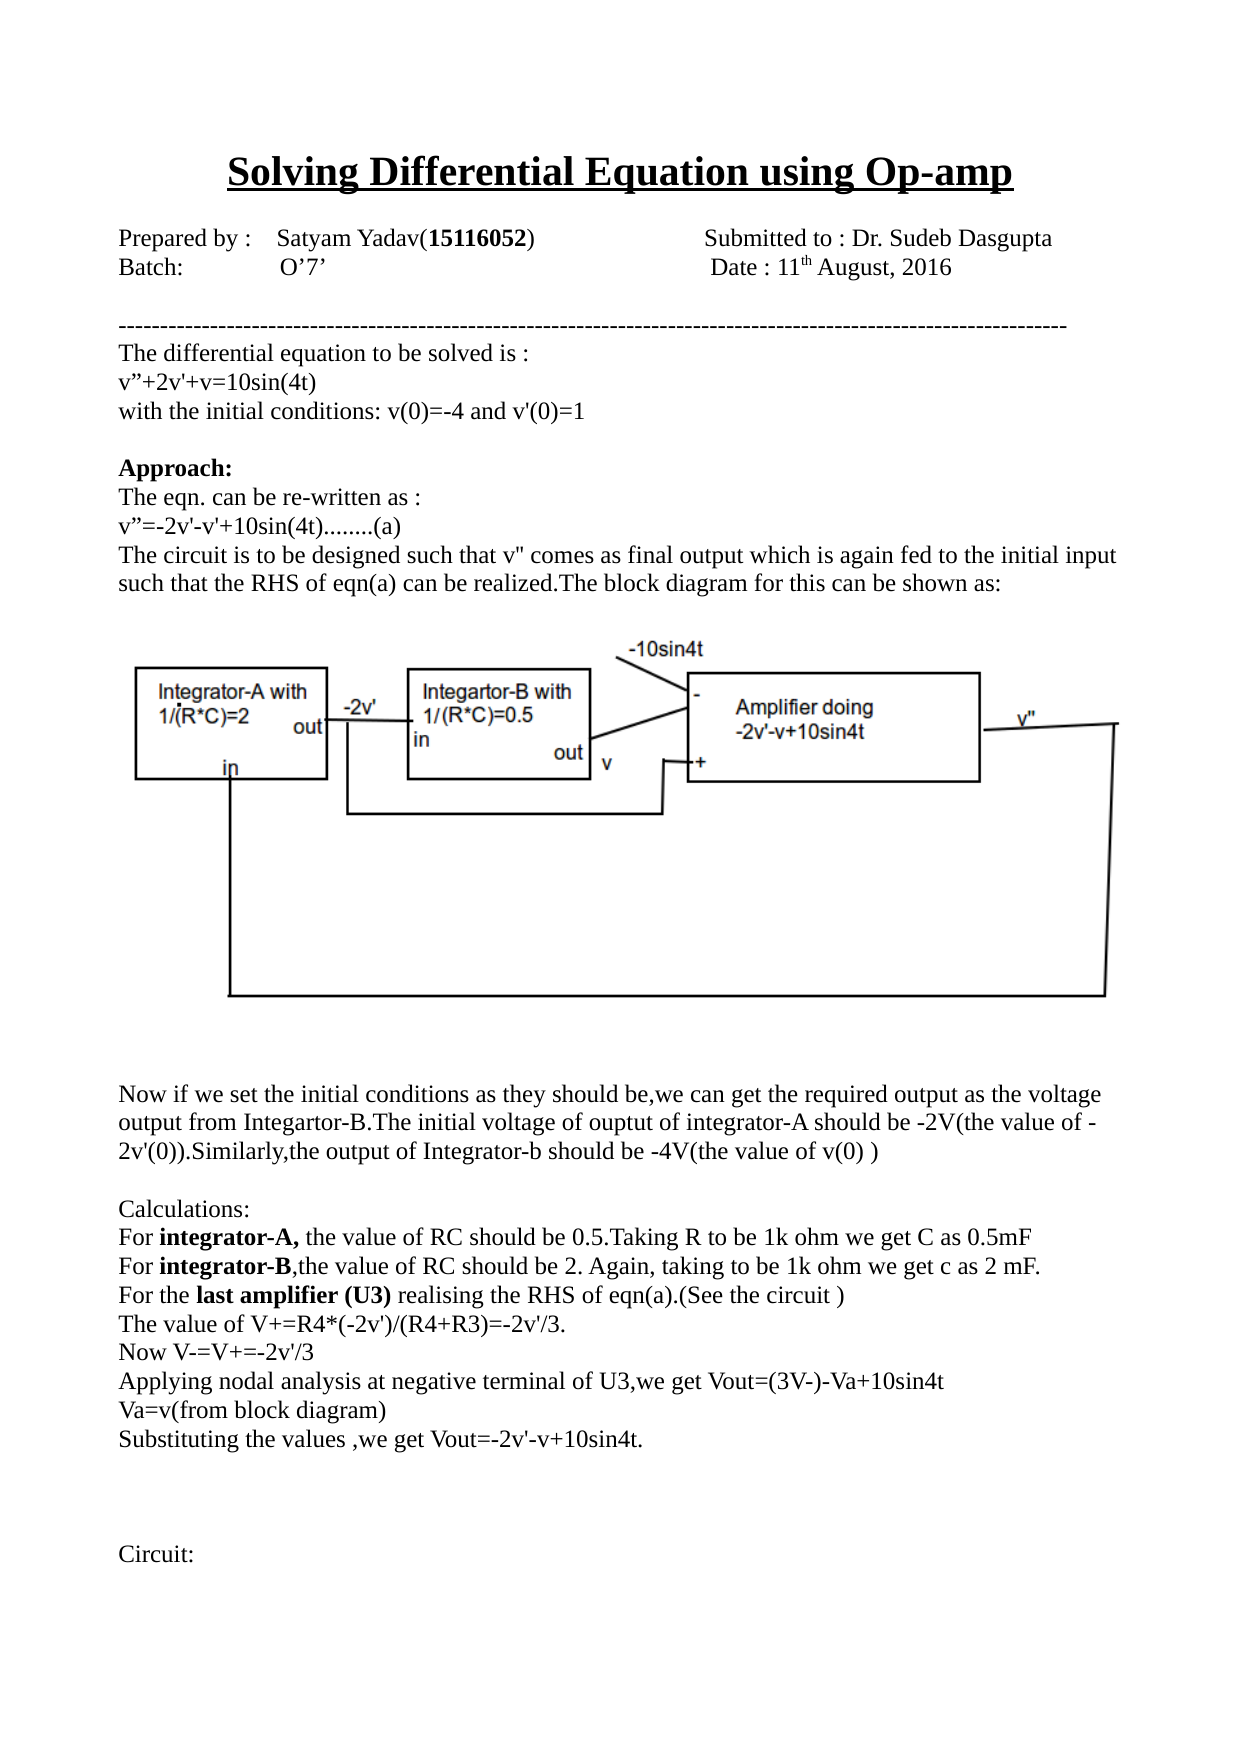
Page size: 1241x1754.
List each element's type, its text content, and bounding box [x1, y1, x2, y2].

text Batch: O’7’ Date : 11th August, 2016 [118, 252, 1122, 281]
text v”=-2v'-v'+10sin(4t)........(a) [118, 511, 1122, 540]
text Circuit: [118, 1539, 1122, 1567]
text The differential equation to be solved is : [118, 338, 1122, 367]
text Substituting the values ,we get Vout=-2v'-v+10sin4t. [118, 1424, 1122, 1452]
text The eqn. can be re-written as : [118, 482, 1122, 511]
text Calculations: [118, 1194, 1122, 1222]
picture [118, 619, 1123, 1022]
text The circuit is to be designed such that v'' comes as final output which is again fed to the initial input such that the RHS of eqn(a) can be realized.The block diagram for this can be shown as: [118, 540, 1122, 597]
text For the last amplifier (U3) realising the RHS of eqn(a).(See the circuit ) [118, 1280, 1122, 1309]
text Now if we set the initial conditions as they should be,we can get the required output as the voltage output from Integartor-B.The initial voltage of ouptut of integrator-A should be -2V(the value of -2v'(0)).Similarly,the output of Integrator-b should be -4V(the value of v(0) ) [118, 1079, 1122, 1165]
text Approach: [118, 453, 1122, 482]
text ------------------------------------------------------------------------------------------------------------------ [118, 310, 1122, 338]
text v”+2v'+v=10sin(4t) [118, 367, 1122, 396]
text Va=v(from block diagram) [118, 1395, 1122, 1424]
text The value of V+=R4*(-2v')/(R4+R3)=-2v'/3. [118, 1309, 1122, 1337]
text For integrator-A, the value of RC should be 0.5.Taking R to be 1k ohm we get C as 0.5mF [118, 1222, 1122, 1251]
text Now V-=V+=-2v'/3 [118, 1337, 1122, 1366]
text Solving Differential Equation using Op-amp [118, 147, 1122, 195]
text with the initial conditions: v(0)=-4 and v'(0)=1 [118, 396, 1122, 425]
text Prepared by : Satyam Yadav(15116052) Submitted to : Dr. Sudeb Dasgupta [118, 223, 1122, 252]
text Applying nodal analysis at negative terminal of U3,we get Vout=(3V-)-Va+10sin4t [118, 1366, 1122, 1395]
text For integrator-B,the value of RC should be 2. Again, taking to be 1k ohm we get c as 2 mF. [118, 1251, 1122, 1280]
